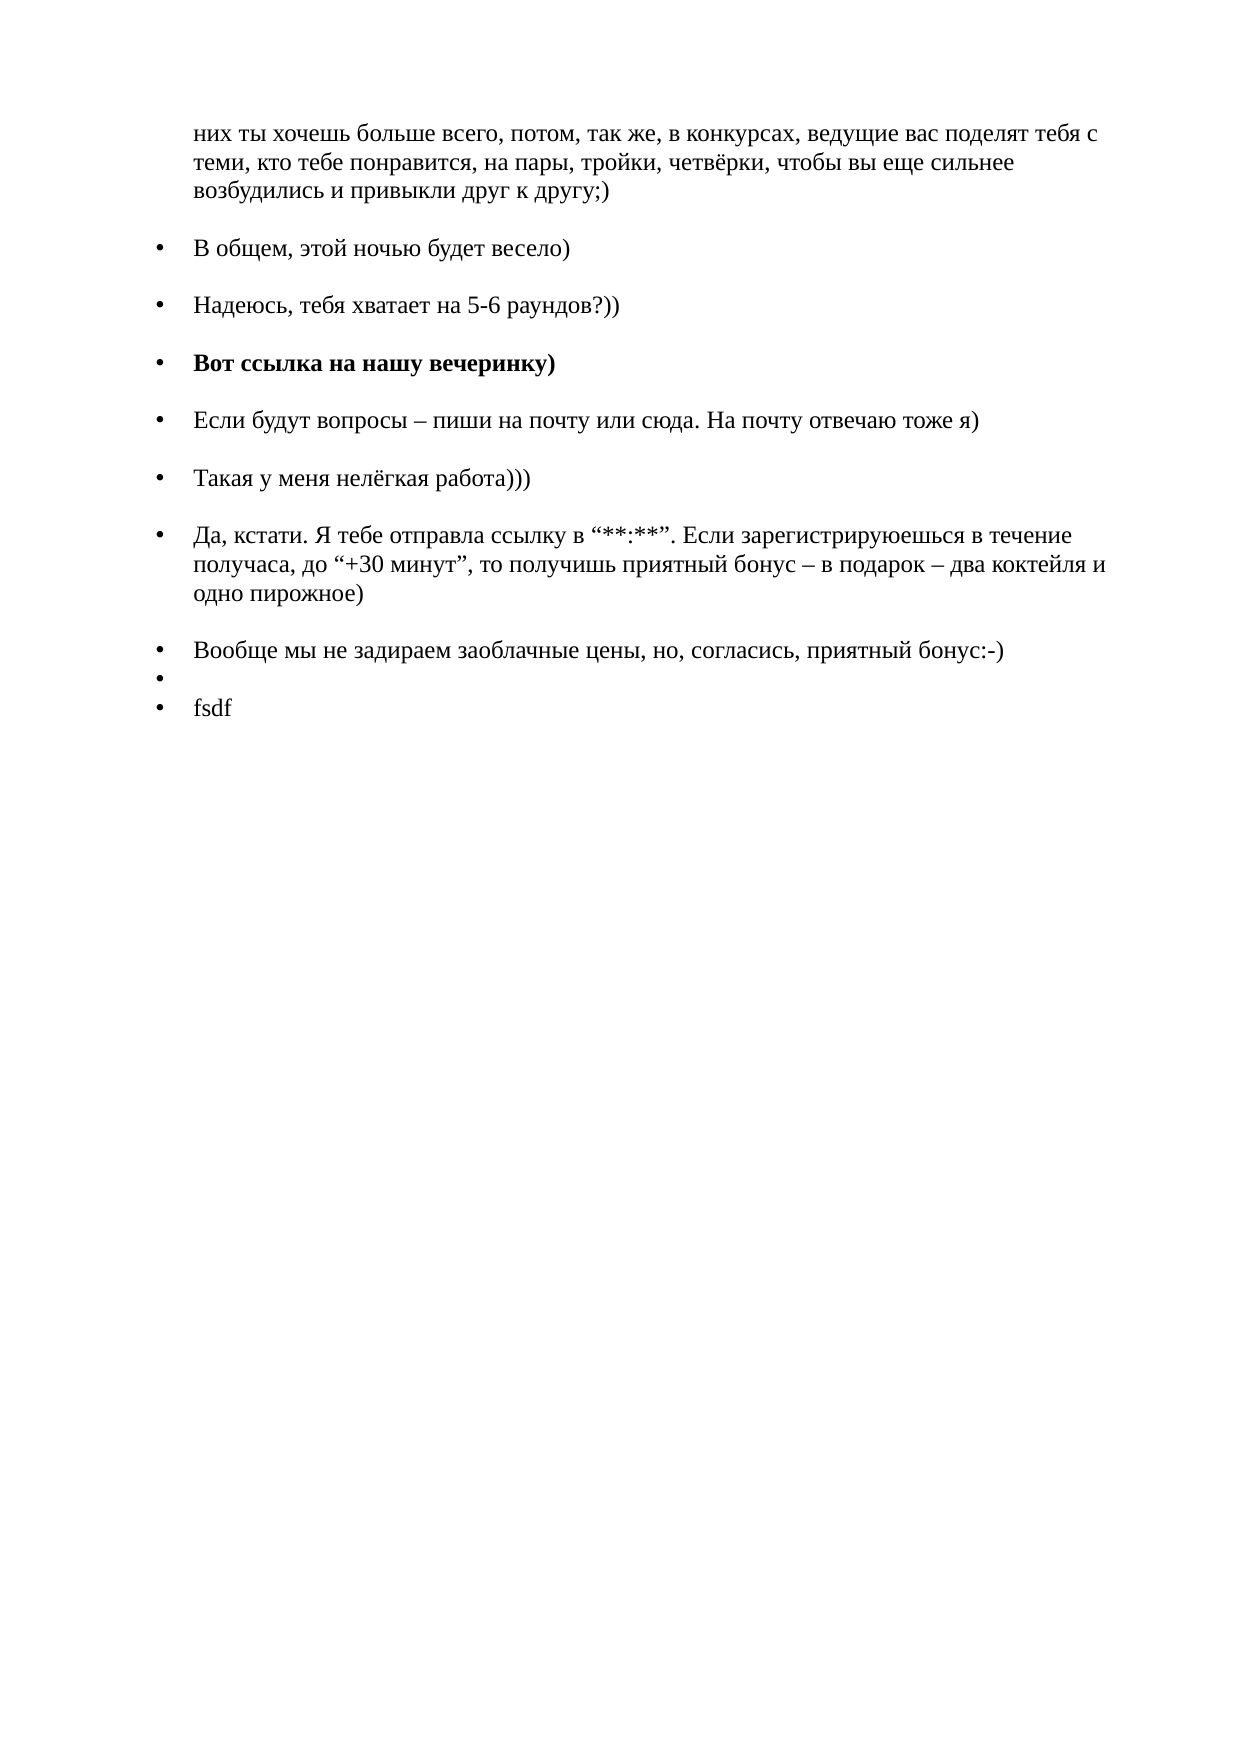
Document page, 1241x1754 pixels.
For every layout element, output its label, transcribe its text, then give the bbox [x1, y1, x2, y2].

list Такая у меня нелёгкая работа))) [156, 463, 1122, 492]
list Если будут вопросы – пиши на почту или сюда. На почту отвечаю тоже я) [156, 406, 1122, 434]
list Вот ссылка на нашу вечеринку) [156, 348, 1122, 377]
list Да, кстати. Я тебе отправла ссылку в “**:**”. Если зарегистрируюешься в течение получаса, до “+30 минут”, то получишь приятный бонус – в подарок – два коктейля и одно пирожное) [156, 521, 1122, 607]
list них ты хочешь больше всего, потом, так же, в конкурсах, ведущие вас поделят тебя с теми, кто тебе понравится, на пары, тройки, четвёрки, чтобы вы еще сильнее возбудились и привыкли друг к другу;) [156, 118, 1122, 204]
list Вообще мы не задираем заоблачные цены, но, согласись, приятный бонус:-) [156, 636, 1122, 664]
list fsdf [156, 693, 1122, 808]
list Надеюсь, тебя хватает на 5-6 раундов?)) [156, 291, 1122, 319]
list В общем, этой ночью будет весело) [156, 233, 1122, 262]
